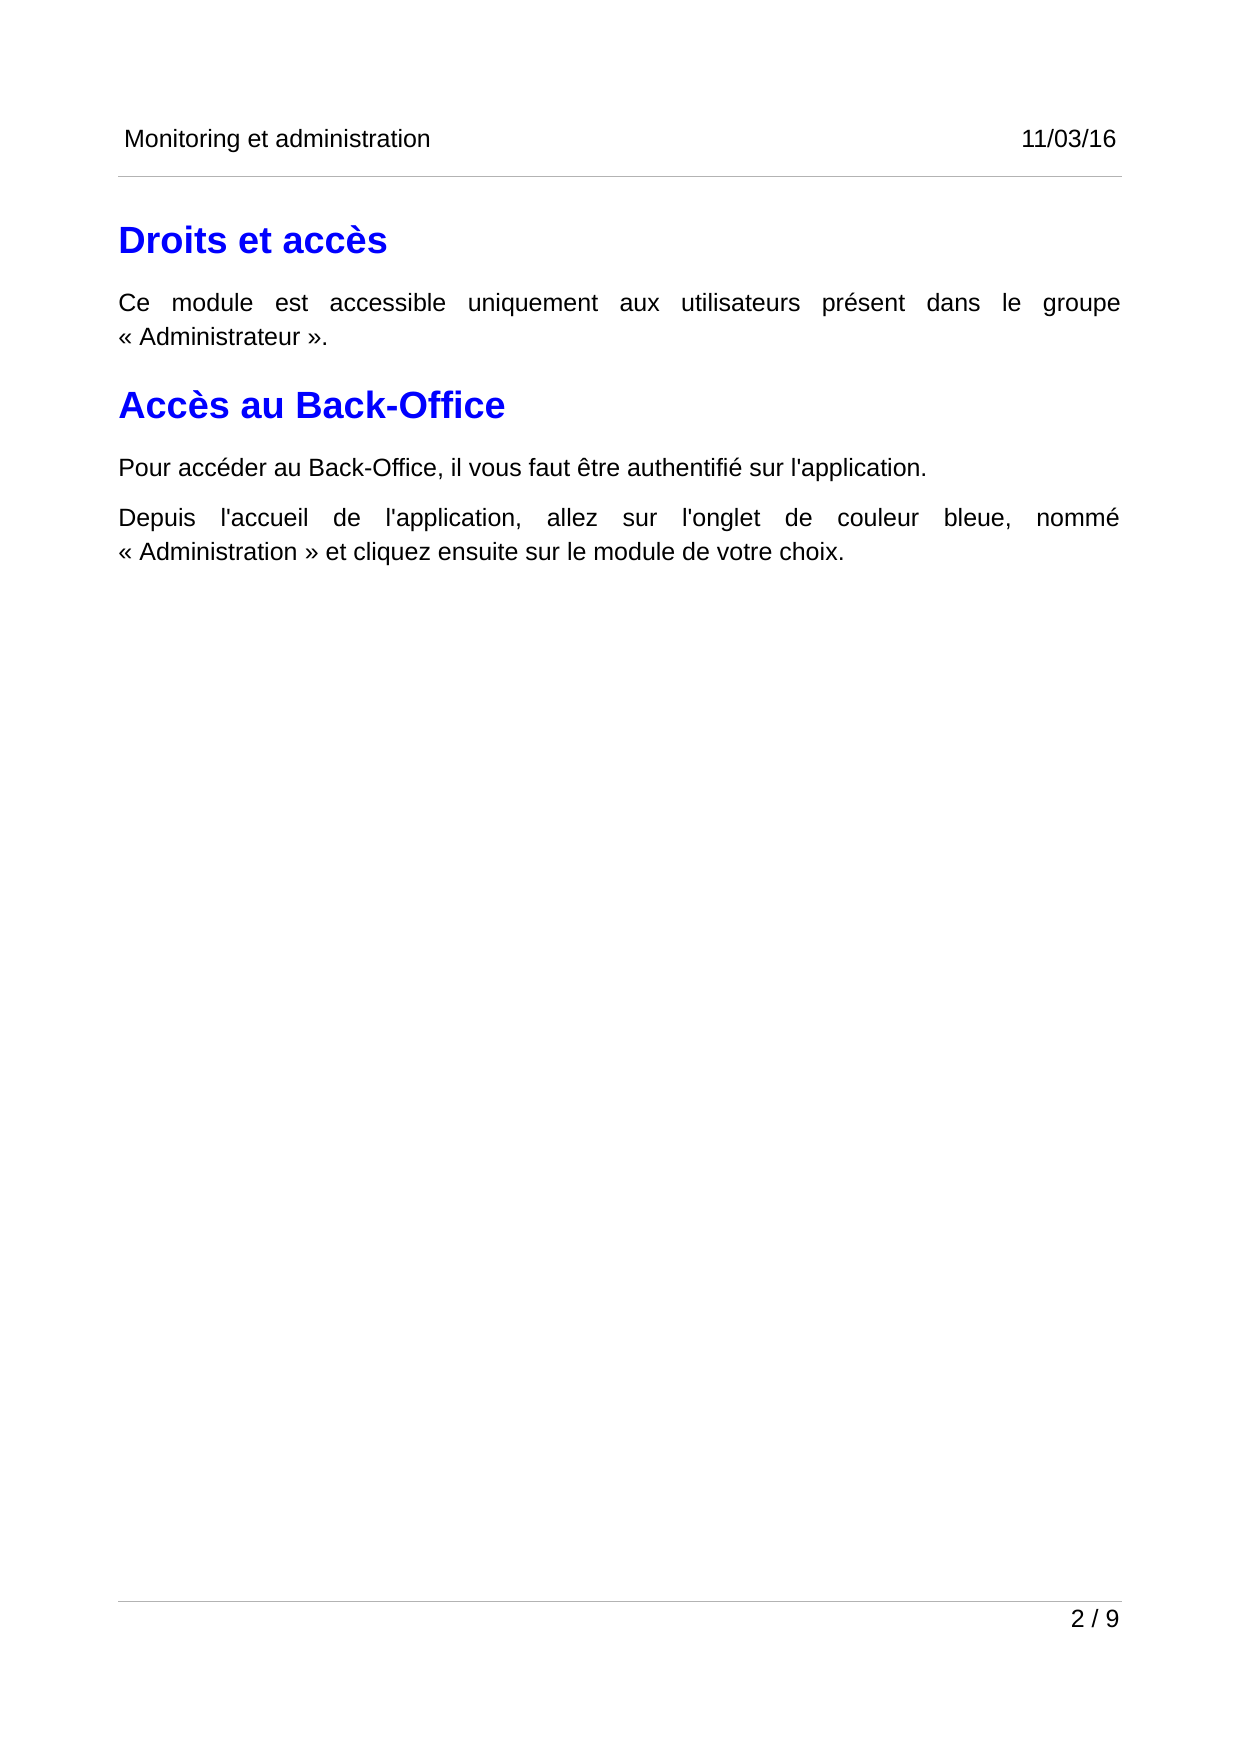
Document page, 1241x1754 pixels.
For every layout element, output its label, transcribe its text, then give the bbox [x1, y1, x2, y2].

text Ce module est accessible uniquement aux utilisateurs présent dans le groupe « Administrateur ». [118, 288, 1122, 351]
text Pour accéder au Back-Office, il vous faut être authentifié sur l'application. [118, 453, 1122, 482]
subtitle Accès au Back-Office [118, 383, 1122, 427]
text Depuis l'accueil de l'application, allez sur l'onglet de couleur bleue, nommé « Administration » et cliquez ensuite sur le module de votre choix. [118, 502, 1122, 566]
subtitle Droits et accès [118, 218, 1122, 261]
